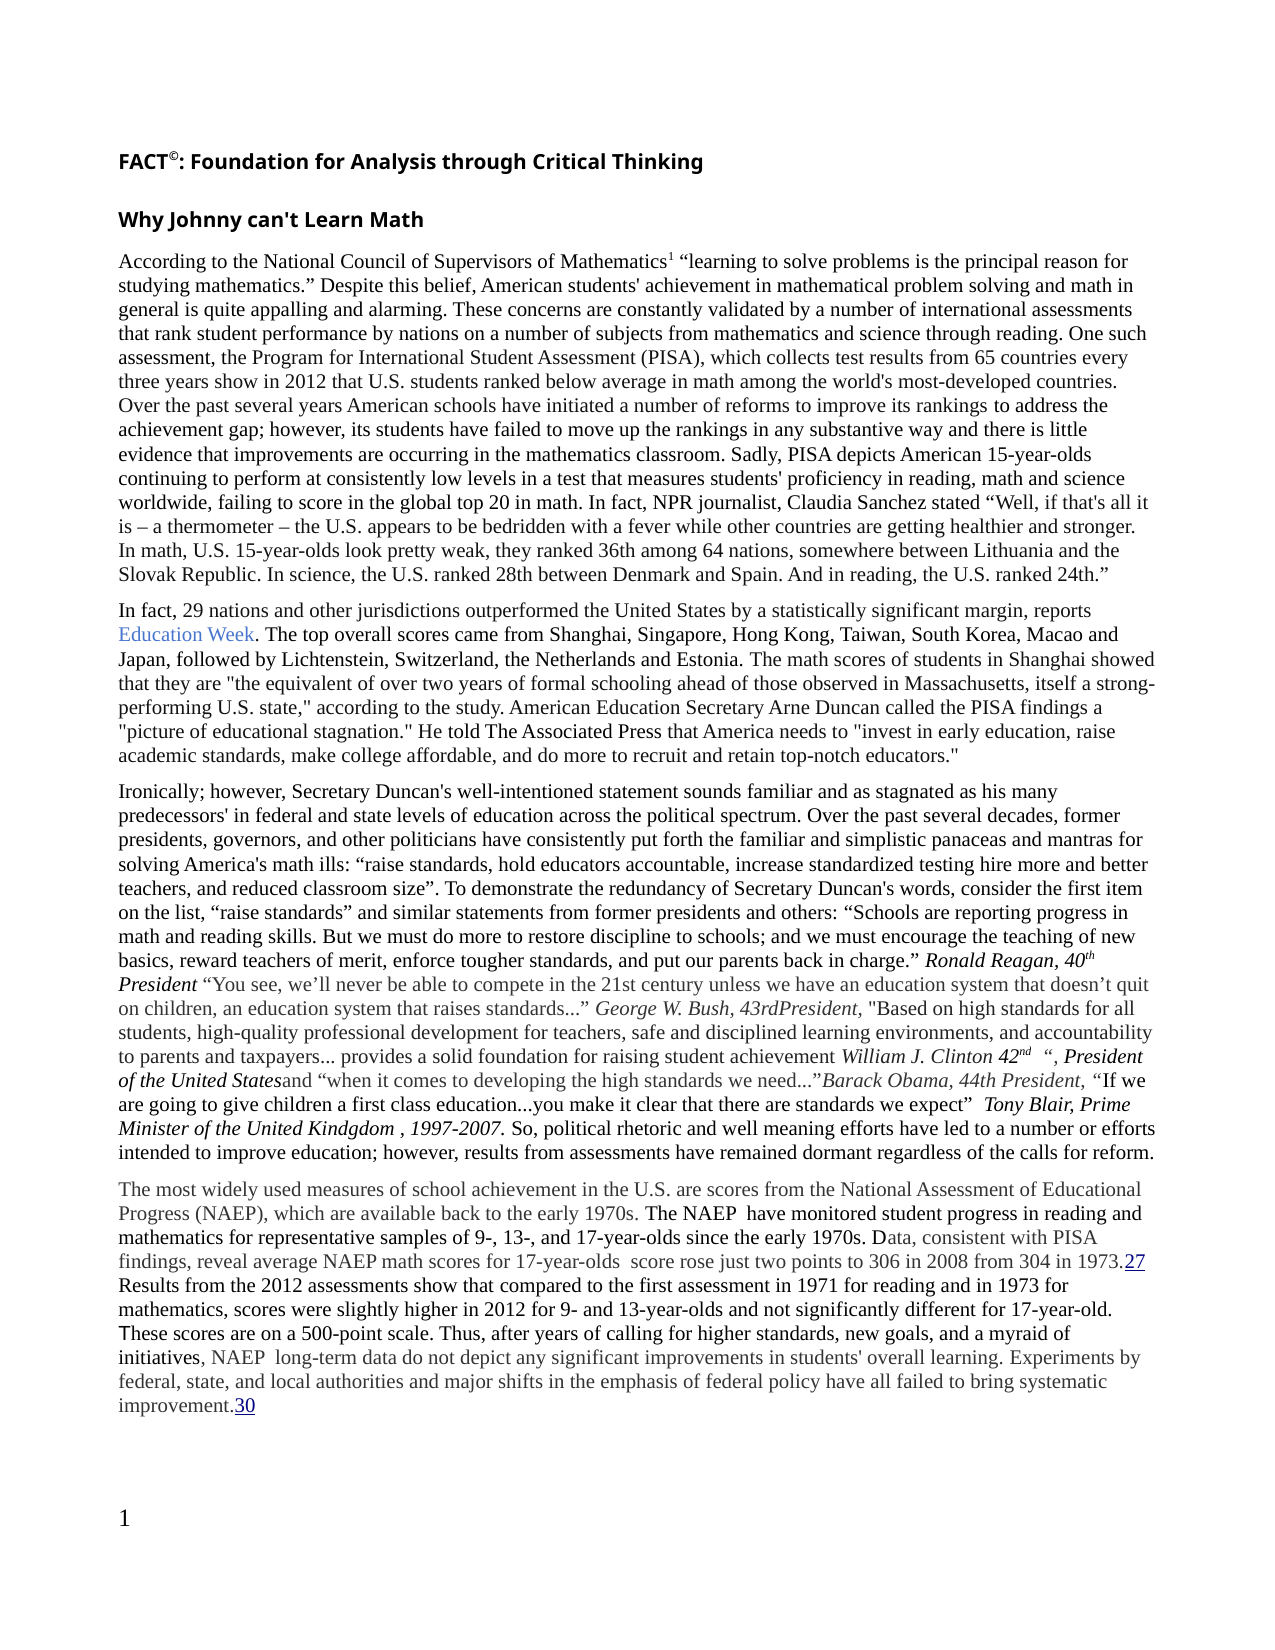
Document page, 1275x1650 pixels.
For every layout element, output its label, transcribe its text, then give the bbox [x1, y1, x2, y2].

text In fact, 29 nations and other jurisdictions outperformed the United States by a statistically significant margin, reports Education Week. The top overall scores came from Shanghai, Singapore, Hong Kong, Taiwan, South Korea, Macao and Japan, followed by Lichtenstein, Switzerland, the Netherlands and Estonia. The math scores of students in Shanghai showed that they are "the equivalent of over two years of formal schooling ahead of those observed in Massachusetts, itself a strong-performing U.S. state," according to the study. American Education Secretary Arne Duncan called the PISA findings a "picture of educational stagnation." He told The Associated Press that America needs to "invest in early education, raise academic standards, make college affordable, and do more to recruit and retain top-notch educators." [118, 598, 1157, 767]
text Ironically; however, Secretary Duncan's well-intentioned statement sounds familiar and as stagnated as his many predecessors' in federal and state levels of education across the political spectrum. Over the past several decades, former presidents, governors, and other politicians have consistently put forth the familiar and simplistic panaceas and mantras for solving America's math ills: “raise standards, hold educators accountable, increase standardized testing hire more and better teachers, and reduced classroom size”. To demonstrate the redundancy of Secretary Duncan's words, consider the first item on the list, “raise standards” and similar statements from former presidents and others: “Schools are reporting progress in math and reading skills. But we must do more to restore discipline to schools; and we must encourage the teaching of new basics, reward teachers of merit, enforce tougher standards, and put our parents back in charge.” Ronald Reagan, 40th President “You see, we’ll never be able to compete in the 21st century unless we have an education system that doesn’t quit on children, an education system that raises standards...” George W. Bush, 43rdPresident, "Based on high standards for all students, high-quality professional development for teachers, safe and disciplined learning environments, and accountability to parents and taxpayers... provides a solid foundation for raising student achievement William J. Clinton 42nd “, President of the United Statesand “when it comes to developing the high standards we need...”Barack Obama, 44th President, “If we are going to give children a first class education...you make it clear that there are standards we expect” Tony Blair, Prime Minister of the United Kindgdom , 1997-2007. So, political rhetoric and well meaning efforts have led to a number or efforts intended to improve education; however, results from assessments have remained dormant regardless of the calls for reform. [118, 779, 1157, 1164]
text The most widely used measures of school achievement in the U.S. are scores from the National Assessment of Educational Progress (NAEP), which are available back to the early 1970s. The NAEP have monitored student progress in reading and mathematics for representative samples of 9-, 13-, and 17-year-olds since the early 1970s. Data, consistent with PISA findings, reveal average NAEP math scores for 17-year-olds score rose just two points to 306 in 2008 from 304 in 1973.27 Results from the 2012 assessments show that compared to the first assessment in 1971 for reading and in 1973 for mathematics, scores were slightly higher in 2012 for 9- and 13-year-olds and not significantly different for 17-year-old. These scores are on a 500-point scale. Thus, after years of calling for higher standards, new goals, and a myraid of initiatives, NAEP long-term data do not depict any significant improvements in students' overall learning. Experiments by federal, state, and local authorities and major shifts in the emphasis of federal policy have all failed to bring systematic improvement.30 [118, 1177, 1157, 1417]
text According to the National Council of Supervisors of Mathematics1 “learning to solve problems is the principal reason for studying mathematics.” Despite this belief, American students' achievement in mathematical problem solving and math in general is quite appalling and alarming. These concerns are constantly validated by a number of international assessments that rank student performance by nations on a number of subjects from mathematics and science through reading. One such assessment, the Program for International Student Assessment (PISA), which collects test results from 65 countries every three years show in 2012 that U.S. students ranked below average in math among the world's most-developed countries. Over the past several years American schools have initiated a number of reforms to improve its rankings to address the achievement gap; however, its students have failed to move up the rankings in any substantive way and there is little evidence that improvements are occurring in the mathematics classroom. Sadly, PISA depicts American 15-year-olds continuing to perform at consistently low levels in a test that measures students' proficiency in reading, math and science worldwide, failing to score in the global top 20 in math. In fact, NPR journalist, Claudia Sanchez stated “Well, if that's all it is – a thermometer – the U.S. appears to be bedridden with a fever while other countries are getting healthier and stronger. In math, U.S. 15-year-olds look pretty weak, they ranked 36th among 64 nations, somewhere between Lithuania and the Slovak Republic. In science, the U.S. ranked 28th between Denmark and Spain. And in reading, the U.S. ranked 24th.” [118, 249, 1157, 586]
text FACT©: Foundation for Analysis through Critical Thinking [118, 147, 1157, 176]
text Why Johnny can't Learn Math [118, 205, 1157, 233]
